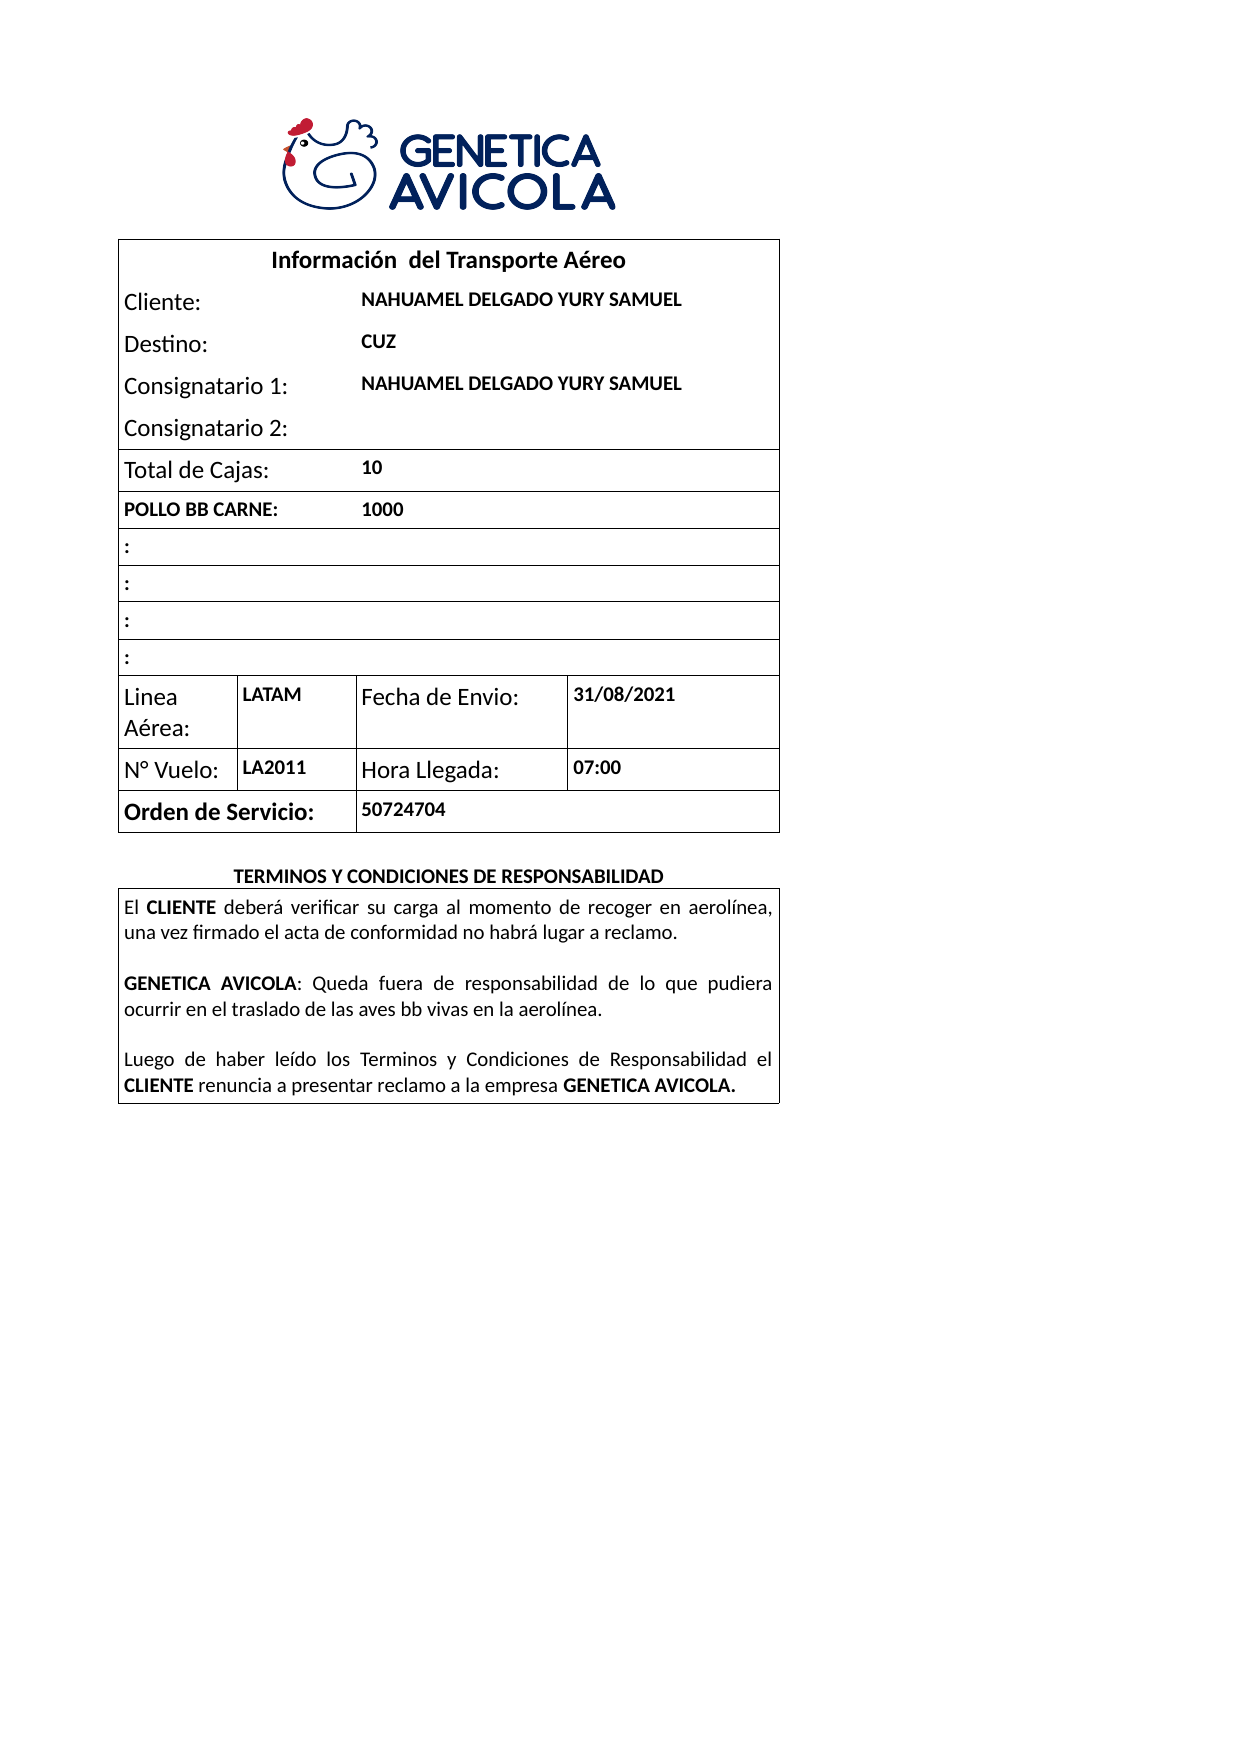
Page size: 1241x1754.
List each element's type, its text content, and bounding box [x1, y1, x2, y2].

table_cell TERMINOS Y CONDICIONES DE RESPONSABILIDAD [118, 833, 779, 888]
table_cell POLLO BB CARNE: [119, 492, 356, 527]
table_cell Consignatario 1: [119, 365, 356, 406]
table_cell Cliente: [119, 281, 356, 322]
table_cell Consignatario 2: [119, 406, 356, 448]
table_cell Orden de Servicio: [119, 791, 356, 832]
table_cell N° Vuelo: [119, 749, 237, 790]
table_header Información del Transporte Aéreo [119, 240, 779, 281]
table_cell Total de Cajas: [119, 450, 356, 491]
table_cell NAHUAMEL DELGADO YURY SAMUEL [356, 365, 779, 406]
table_cell 1000 [356, 492, 779, 527]
table_cell Fecha de Envio: [357, 676, 567, 748]
table_cell [356, 529, 779, 564]
table_cell [356, 602, 779, 638]
table_cell Linea Aérea: [119, 676, 237, 748]
table_cell LATAM [238, 676, 356, 748]
table_cell NAHUAMEL DELGADO YURY SAMUEL [356, 281, 779, 322]
table_cell LA2011 [238, 749, 356, 790]
table_cell [356, 640, 779, 675]
table_cell 07:00 [568, 749, 779, 790]
table_cell 10 [356, 450, 779, 491]
table_cell : [119, 640, 356, 675]
table_cell El CLIENTE deberá verificar su carga al momento de recoger en aerolínea, una vez firmado el acta de conformidad no habrá lugar a reclamo. GENETICA AVICOLA: Queda fuera de responsabilidad de lo que pudiera ocurrir en el traslado de las aves bb vivas en la aerolínea. Luego de haber leído los Terminos y Condiciones de Responsabilidad el CLIENTE renuncia a presentar reclamo a la empresa GENETICA AVICOLA. [119, 889, 779, 1103]
table_cell : [119, 529, 356, 564]
picture [282, 118, 616, 210]
table_cell CUZ [356, 323, 779, 364]
table_cell : [119, 602, 356, 638]
table_cell : [119, 566, 356, 601]
table_cell Destino: [119, 323, 356, 364]
table_cell 31/08/2021 [568, 676, 779, 748]
table_cell [356, 406, 779, 448]
table_cell Hora Llegada: [357, 749, 567, 790]
table_cell 50724704 [357, 791, 779, 832]
table_cell [356, 566, 779, 601]
